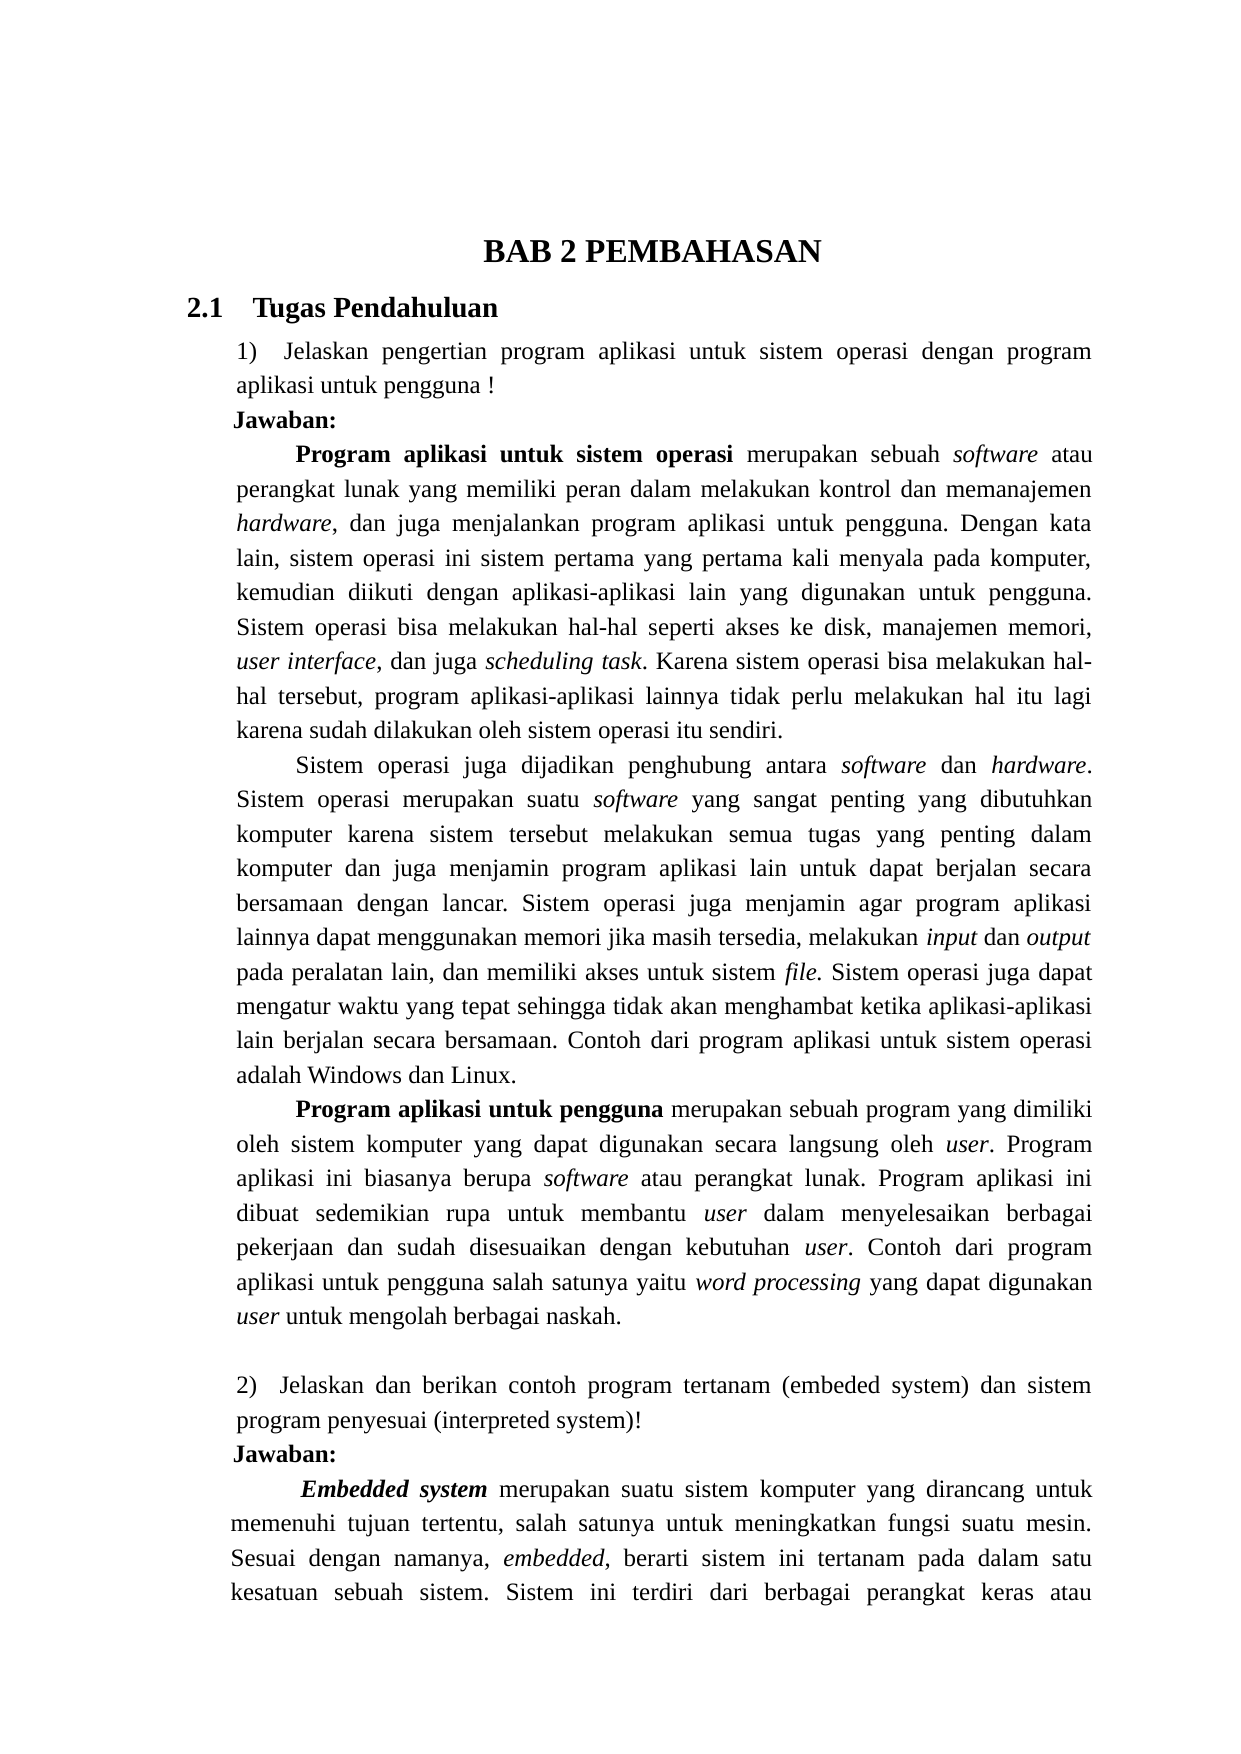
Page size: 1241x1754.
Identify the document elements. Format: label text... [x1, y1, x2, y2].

text Sistem operasi juga dijadikan penghubung antara software dan hardware. Sistem operasi merupakan suatu software yang sangat penting yang dibutuhkan komputer karena sistem tersebut melakukan semua tugas yang penting dalam komputer dan juga menjamin program aplikasi lain untuk dapat berjalan secara bersamaan dengan lancar. Sistem operasi juga menjamin agar program aplikasi lainnya dapat menggunakan memori jika masih tersedia, melakukan input dan output pada peralatan lain, dan memiliki akses untuk sistem file. Sistem operasi juga dapat mengatur waktu yang tepat sehingga tidak akan menghambat ketika aplikasi-aplikasi lain berjalan secara bersamaan. Contoh dari program aplikasi untuk sistem operasi adalah Windows dan Linux. [236, 750, 1093, 1089]
list Jawaban: [189, 405, 1093, 434]
subtitle Tugas Pendahuluan [187, 290, 1093, 323]
subtitle BAB 2 PEMBAHASAN [177, 231, 1093, 269]
text Embedded system merupakan suatu sistem komputer yang dirancang untuk memenuhi tujuan tertentu, salah satunya untuk meningkatkan fungsi suatu mesin. Sesuai dengan namanya, embedded, berarti sistem ini tertanam pada dalam satu kesatuan sebuah sistem. Sistem ini terdiri dari berbagai perangkat keras atau [230, 1474, 1093, 1606]
text Program aplikasi untuk pengguna merupakan sebuah program yang dimiliki oleh sistem komputer yang dapat digunakan secara langsung oleh user. Program aplikasi ini biasanya berupa software atau perangkat lunak. Program aplikasi ini dibuat sedemikian rupa untuk membantu user dalam menyelesaikan berbagai pekerjaan dan sudah disesuaikan dengan kebutuhan user. Contoh dari program aplikasi untuk pengguna salah satunya yaitu word processing yang dapat digunakan user untuk mengolah berbagai naskah. [236, 1094, 1093, 1330]
list Jawaban: [189, 1439, 1093, 1468]
list 1) Jelaskan pengertian program aplikasi untuk sistem operasi dengan program aplikasi untuk pengguna ! [236, 336, 1093, 399]
list 2) Jelaskan dan berikan contoh program tertanam (embeded system) dan sistem program penyesuai (interpreted system)! [236, 1370, 1093, 1434]
text Program aplikasi untuk sistem operasi merupakan sebuah software atau perangkat lunak yang memiliki peran dalam melakukan kontrol dan memanajemen hardware, dan juga menjalankan program aplikasi untuk pengguna. Dengan kata lain, sistem operasi ini sistem pertama yang pertama kali menyala pada komputer, kemudian diikuti dengan aplikasi-aplikasi lain yang digunakan untuk pengguna. Sistem operasi bisa melakukan hal-hal seperti akses ke disk, manajemen memori, user interface, dan juga scheduling task. Karena sistem operasi bisa melakukan hal-hal tersebut, program aplikasi-aplikasi lainnya tidak perlu melakukan hal itu lagi karena sudah dilakukan oleh sistem operasi itu sendiri. [236, 439, 1093, 744]
